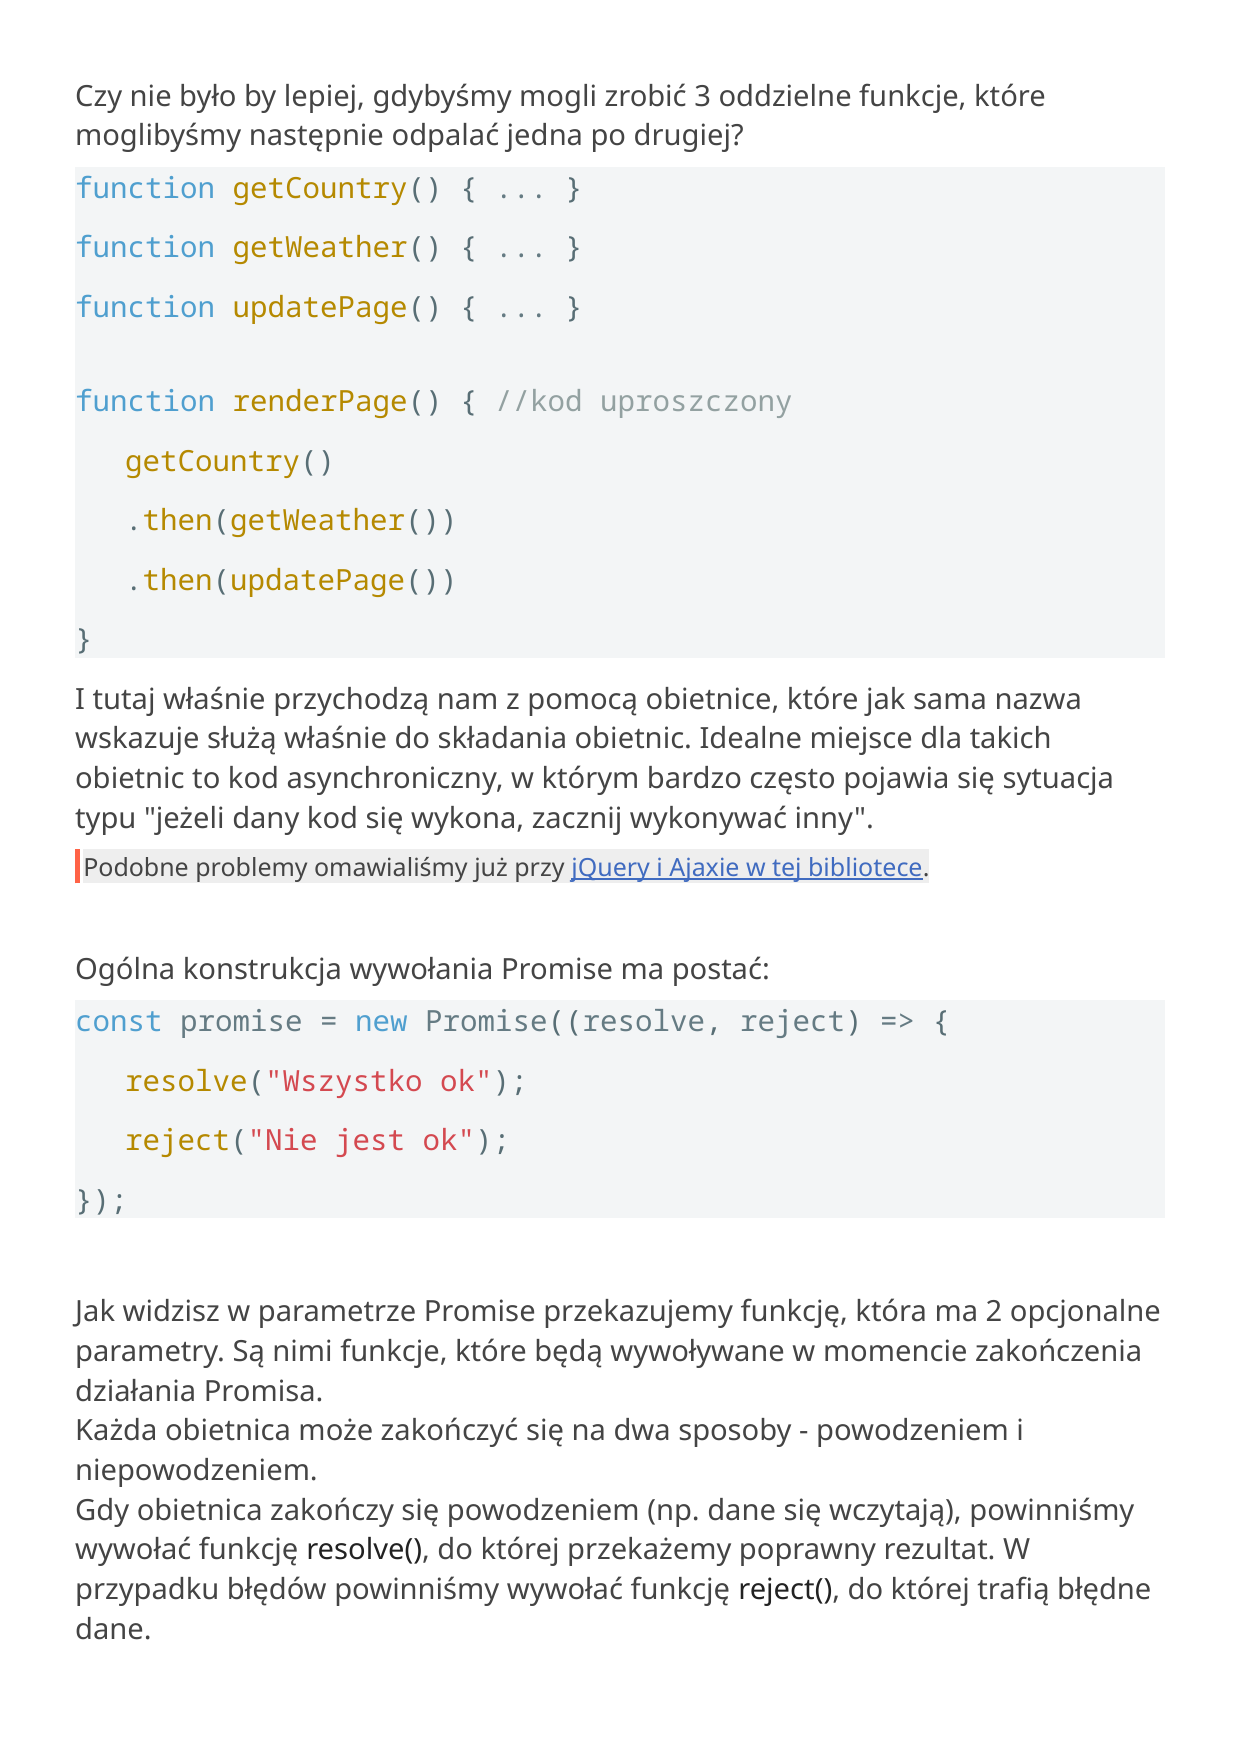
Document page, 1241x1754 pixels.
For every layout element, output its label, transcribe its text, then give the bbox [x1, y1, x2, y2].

text function getCountry() { ... } [75, 167, 1165, 207]
text Ogólna konstrukcja wywołania Promise ma postać: [75, 948, 1165, 988]
text .then(updatePage()) [75, 559, 1165, 599]
text Podobne problemy omawialiśmy już przy jQuery i Ajaxie w tej bibliotece. [80, 849, 1165, 883]
text function updatePage() { ... } [75, 286, 1165, 326]
text Jak widzisz w parametrze Promise przekazujemy funkcję, która ma 2 opcjonalne parametry. Są nimi funkcje, które będą wywoływane w momencie zakończenia działania Promisa. Każda obietnica może zakończyć się na dwa sposoby - powodzeniem i niepowodzeniem. Gdy obietnica zakończy się powodzeniem (np. dane się wczytają), powinniśmy wywołać funkcję resolve(), do której przekażemy poprawny rezultat. W przypadku błędów powinniśmy wywołać funkcję reject(), do której trafią błędne dane. [75, 1290, 1165, 1648]
text reject("Nie jest ok"); [75, 1119, 1165, 1159]
text resolve("Wszystko ok"); [75, 1060, 1165, 1099]
text }); [75, 1179, 1165, 1218]
text function getWeather() { ... } [75, 226, 1165, 266]
text I tutaj właśnie przychodzą nam z pomocą obietnice, które jak sama nazwa wskazuje służą właśnie do składania obietnic. Idealne miejsce dla takich obietnic to kod asynchroniczny, w którym bardzo często pojawia się sytuacja typu "jeżeli dany kod się wykona, zacznij wykonywać inny". [75, 678, 1165, 837]
text .then(getWeather()) [75, 500, 1165, 539]
text } [75, 619, 1165, 658]
text function renderPage() { //kod uproszczony [75, 381, 1165, 420]
text Czy nie było by lepiej, gdybyśmy mogli zrobić 3 oddzielne funkcje, które moglibyśmy następnie odpalać jedna po drugiej? [75, 75, 1165, 154]
text const promise = new Promise((resolve, reject) => { [75, 1000, 1165, 1040]
text getCountry() [75, 440, 1165, 480]
